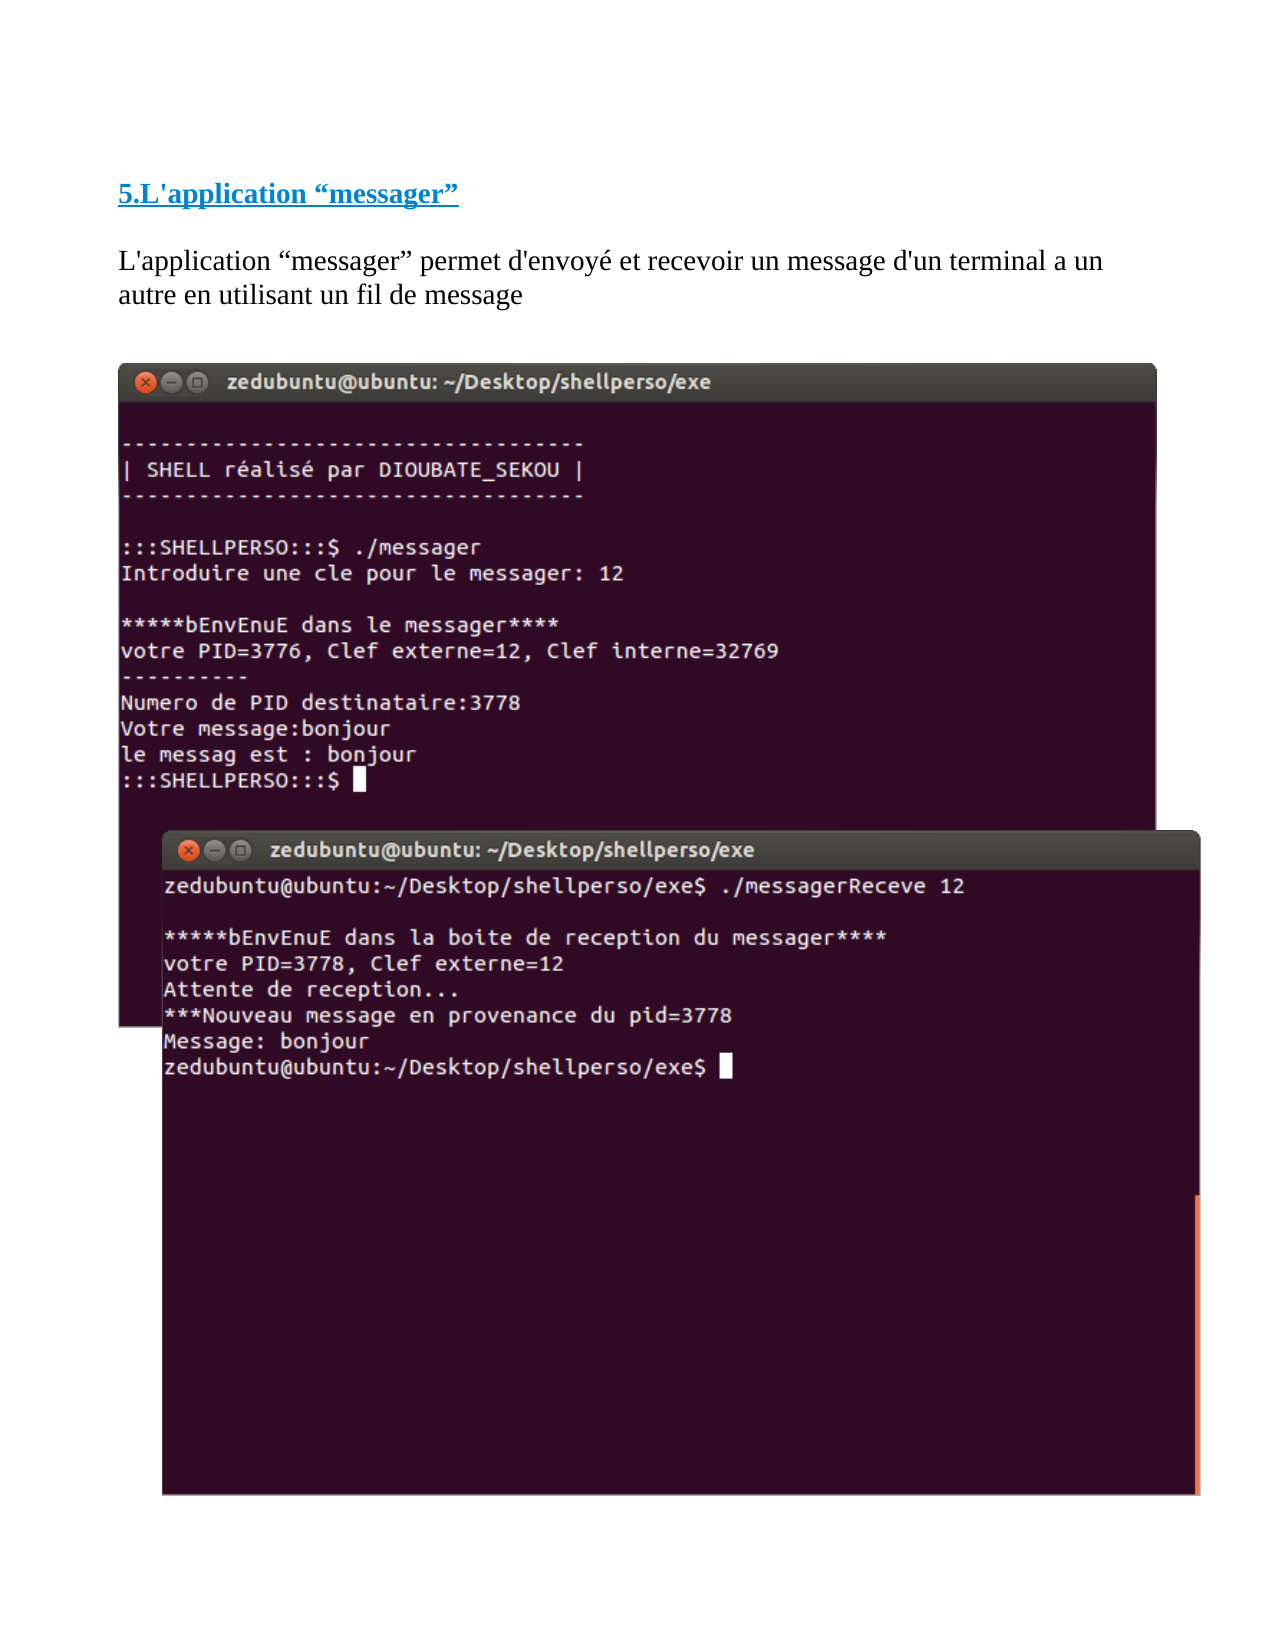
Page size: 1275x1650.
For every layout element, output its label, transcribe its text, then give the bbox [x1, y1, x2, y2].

text 5.L'application “messager” [118, 176, 1157, 210]
text L'application “messager” permet d'envoyé et recevoir un message d'un terminal a un autre en utilisant un fil de message [118, 243, 1157, 311]
picture [118, 363, 1201, 1496]
